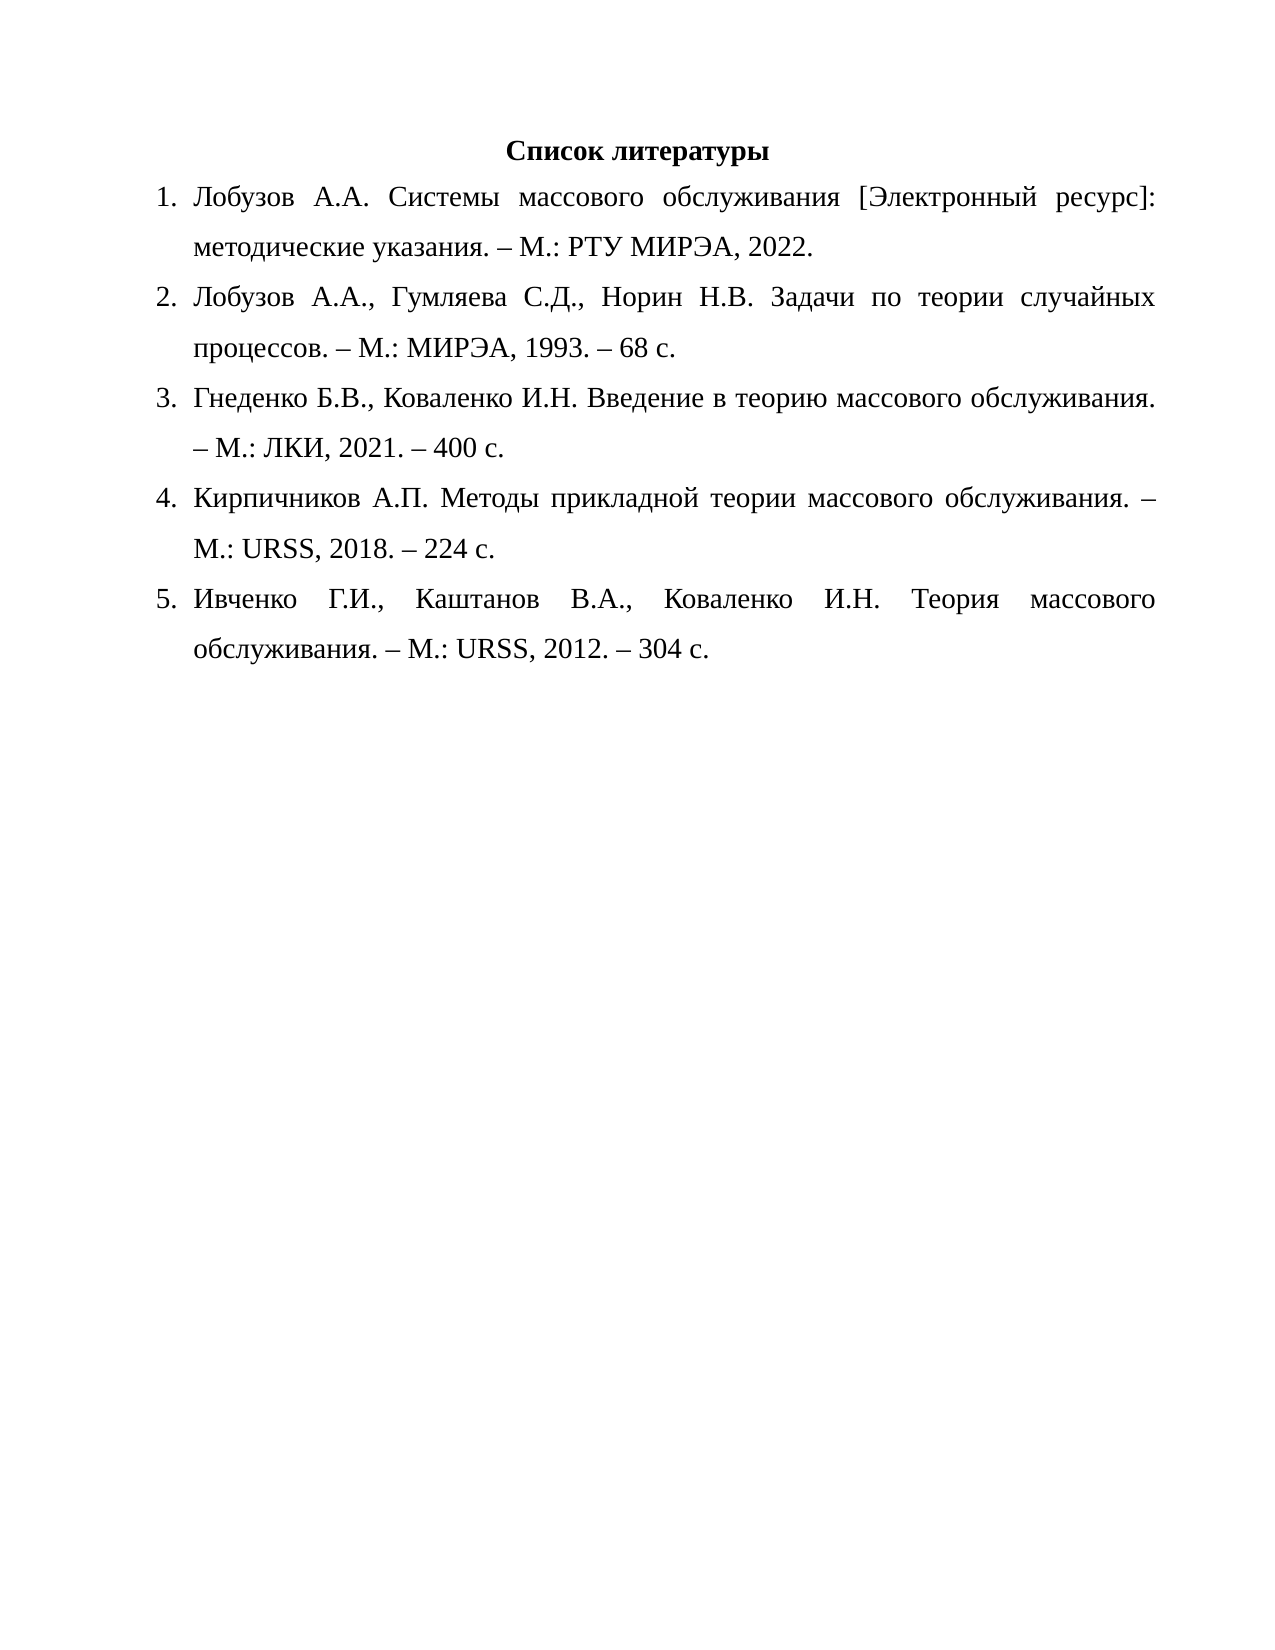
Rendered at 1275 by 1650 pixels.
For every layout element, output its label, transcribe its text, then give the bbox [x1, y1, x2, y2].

list Лобузов А.А., Гумляева С.Д., Норин Н.В. Задачи по теории случайных процессов. – М.: МИРЭА, 1993. – 68 с. [156, 279, 1157, 363]
subtitle Список литературы [118, 133, 1157, 166]
list Лобузов А.А. Системы массового обслуживания [Электронный ресурс]: методические указания. – М.: РТУ МИРЭА, 2022. [156, 179, 1157, 263]
list Ивченко Г.И., Каштанов В.А., Коваленко И.Н. Теория массового обслуживания. – М.: URSS, 2012. – 304 с. [156, 581, 1157, 665]
list Кирпичников А.П. Методы прикладной теории массового обслуживания. – М.: URSS, 2018. – 224 с. [156, 481, 1157, 564]
list Гнеденко Б.В., Коваленко И.Н. Введение в теорию массового обслуживания. – М.: ЛКИ, 2021. – 400 с. [156, 380, 1157, 464]
